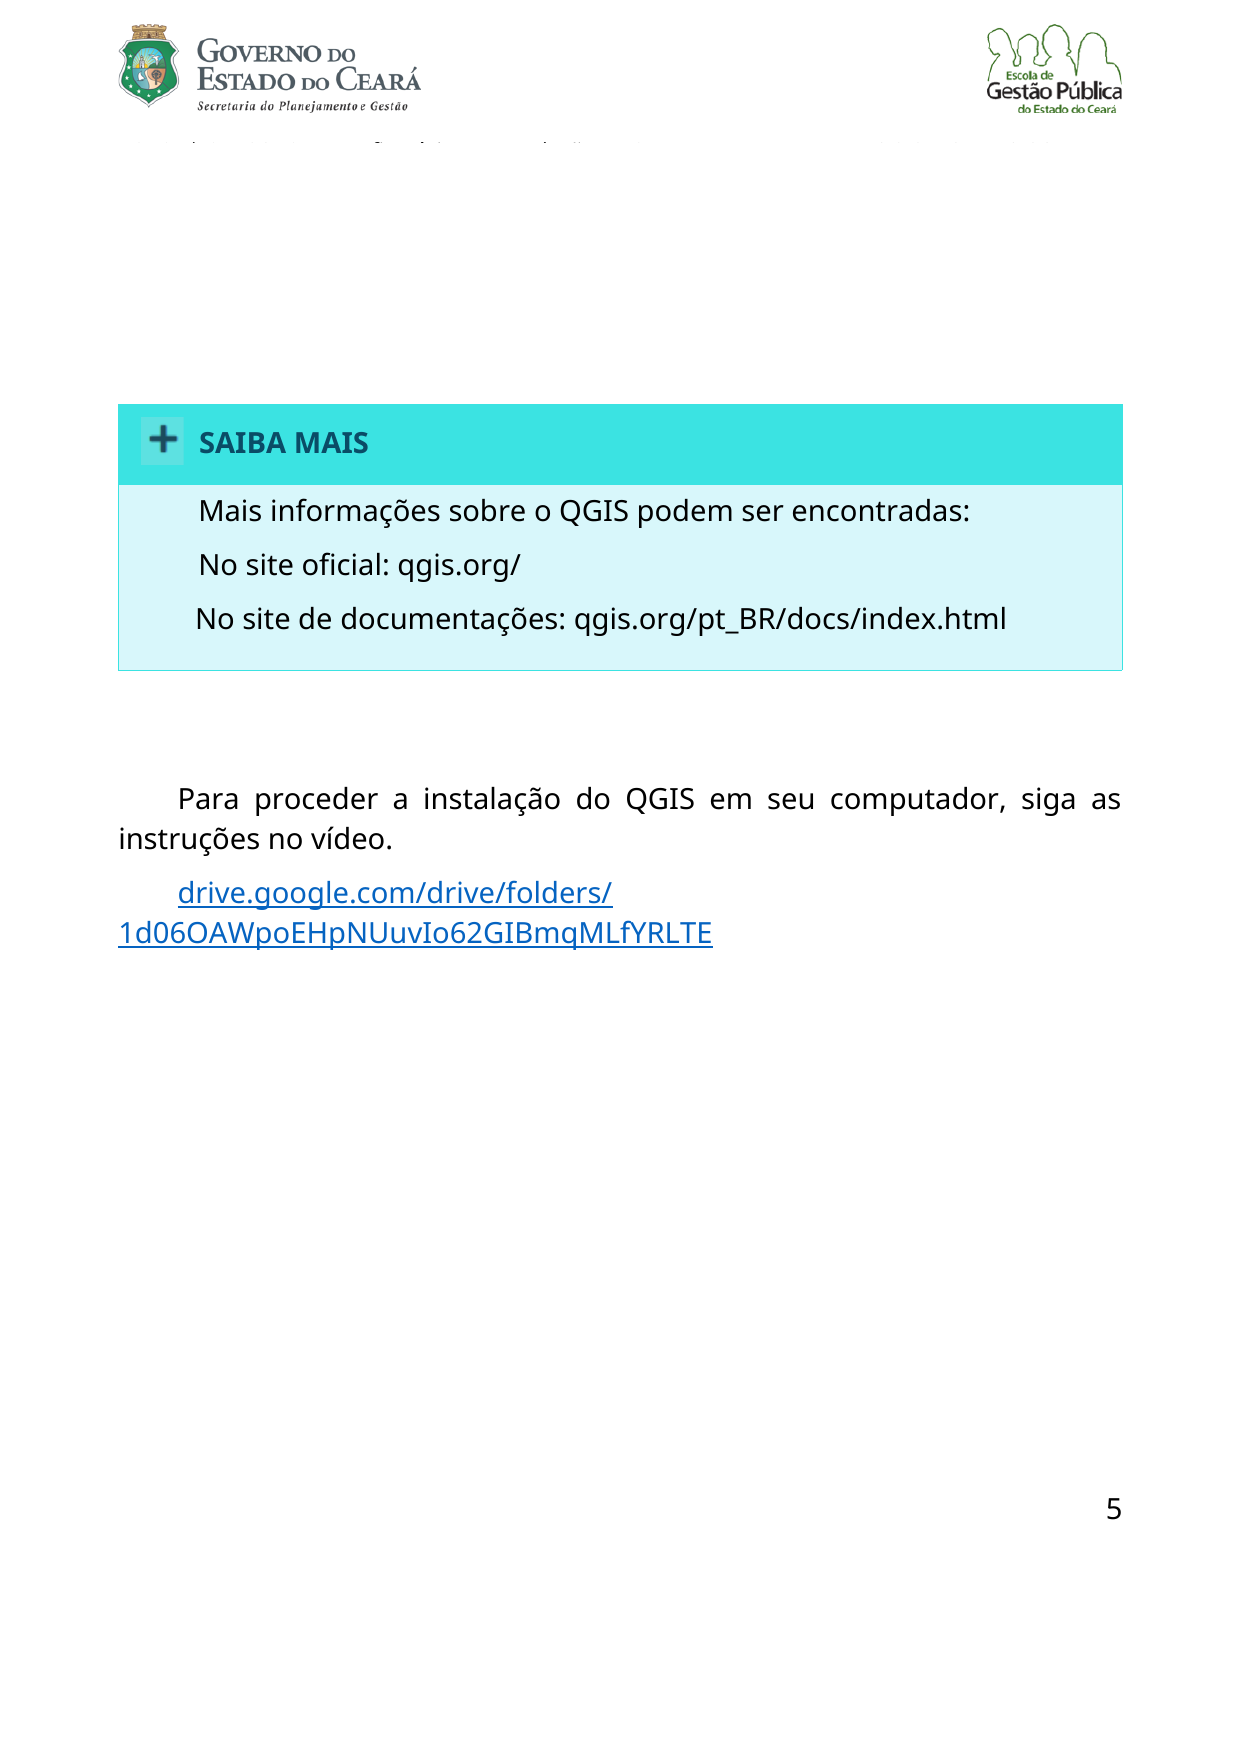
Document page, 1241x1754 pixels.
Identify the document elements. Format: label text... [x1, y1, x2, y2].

table_cell Mais informações sobre o QGIS podem ser encontradas: No site oficial: qgis.org/ No site de documentações: qgis.org/pt_BR/docs/index.html [119, 485, 1122, 670]
picture [141, 417, 184, 465]
table_header SAIBA MAIS [119, 405, 1122, 484]
picture [118, 24, 1122, 113]
text Para proceder a instalação do QGIS em seu computador, siga as instruções no vídeo. [118, 778, 1122, 858]
text drive.google.com/drive/folders/1d06OAWpoEHpNUuvIo62GIBmqMLfYRLTE [118, 872, 1122, 952]
